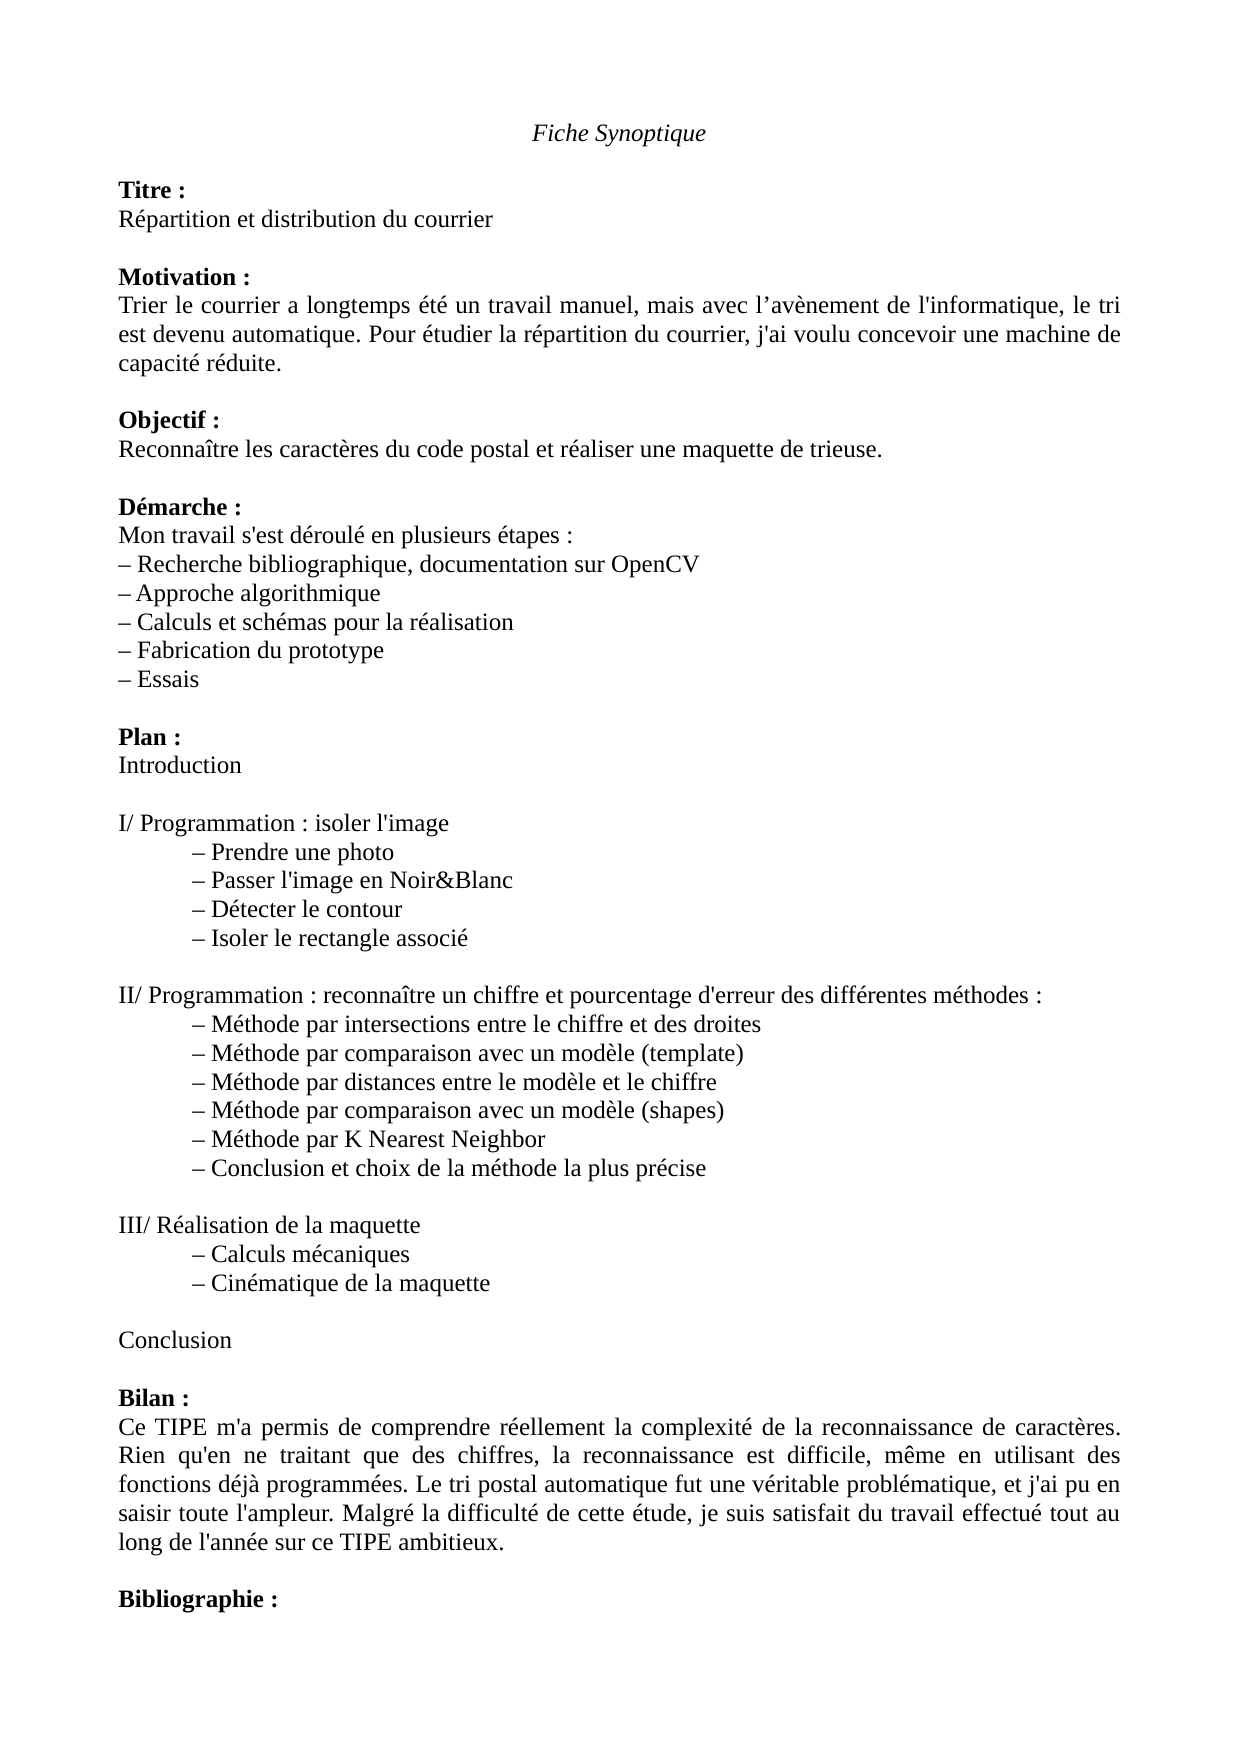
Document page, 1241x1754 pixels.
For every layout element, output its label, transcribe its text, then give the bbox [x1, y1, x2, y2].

text II/ Programmation : reconnaître un chiffre et pourcentage d'erreur des différentes méthodes : [118, 981, 1122, 1009]
text – Méthode par distances entre le modèle et le chiffre [118, 1067, 1122, 1096]
text Reconnaître les caractères du code postal et réaliser une maquette de trieuse. [118, 434, 1122, 463]
text – Fabrication du prototype [118, 636, 1122, 664]
text – Cinématique de la maquette [118, 1268, 1122, 1297]
text III/ Réalisation de la maquette [118, 1211, 1122, 1239]
text – Détecter le contour [118, 894, 1122, 923]
text – Conclusion et choix de la méthode la plus précise [118, 1153, 1122, 1182]
text Mon travail s'est déroulé en plusieurs étapes : [118, 521, 1122, 549]
text – Calculs mécaniques [118, 1239, 1122, 1268]
text Bibliographie : [118, 1584, 1122, 1613]
text – Approche algorithmique [118, 578, 1122, 607]
text Conclusion [118, 1326, 1122, 1354]
text – Passer l'image en Noir&Blanc [118, 866, 1122, 894]
text Fiche Synoptique [118, 118, 1122, 147]
text Motivation : [118, 262, 1122, 291]
text – Méthode par intersections entre le chiffre et des droites [118, 1009, 1122, 1038]
text – Méthode par K Nearest Neighbor [118, 1124, 1122, 1153]
text – Recherche bibliographique, documentation sur OpenCV [118, 549, 1122, 578]
text Titre : [118, 176, 1122, 204]
text Trier le courrier a longtemps été un travail manuel, mais avec l’avènement de l'informatique, le tri est devenu automatique. Pour étudier la répartition du courrier, j'ai voulu concevoir une machine de capacité réduite. [118, 291, 1122, 377]
text Répartition et distribution du courrier [118, 204, 1122, 233]
text Introduction [118, 751, 1122, 779]
text – Prendre une photo [118, 837, 1122, 866]
text – Calculs et schémas pour la réalisation [118, 607, 1122, 636]
text – Isoler le rectangle associé [118, 923, 1122, 952]
text – Essais [118, 664, 1122, 693]
text I/ Programmation : isoler l'image [118, 808, 1122, 837]
text – Méthode par comparaison avec un modèle (shapes) [118, 1096, 1122, 1124]
text Objectif : [118, 406, 1122, 434]
text Plan : [118, 722, 1122, 751]
text Démarche : [118, 492, 1122, 521]
text Bilan : [118, 1383, 1122, 1412]
text – Méthode par comparaison avec un modèle (template) [118, 1038, 1122, 1067]
text Ce TIPE m'a permis de comprendre réellement la complexité de la reconnaissance de caractères. Rien qu'en ne traitant que des chiffres, la reconnaissance est difficile, même en utilisant des fonctions déjà programmées. Le tri postal automatique fut une véritable problématique, et j'ai pu en saisir toute l'ampleur. Malgré la difficulté de cette étude, je suis satisfait du travail effectué tout au long de l'année sur ce TIPE ambitieux. [118, 1412, 1122, 1556]
